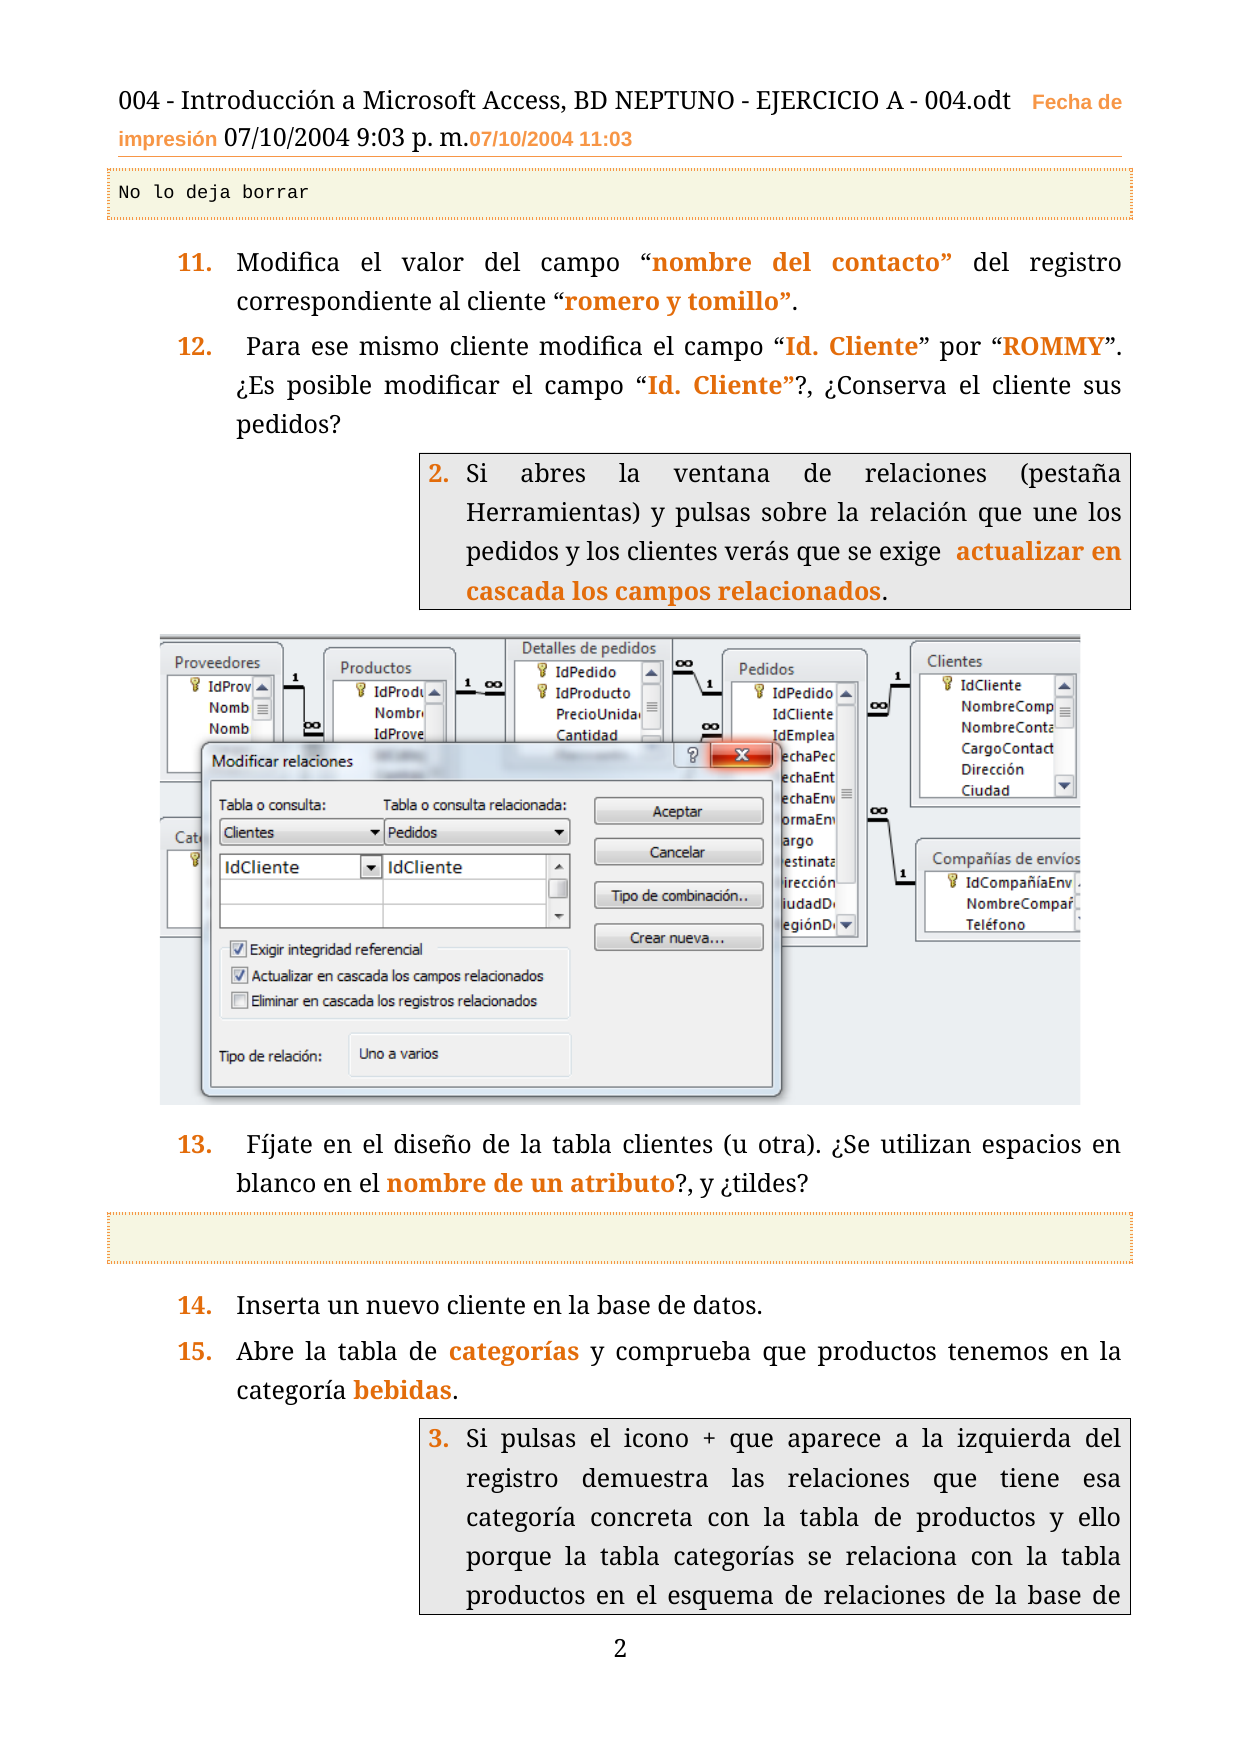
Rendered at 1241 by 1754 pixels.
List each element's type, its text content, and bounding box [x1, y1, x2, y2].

text No lo deja borrar [107, 168, 1133, 220]
list Abre la tabla de categorías y comprueba que productos tenemos en la categoría bebidas. [177, 1333, 1122, 1407]
list Modifica el valor del campo “nombre del contacto” del registro correspondiente al cliente “romero y tomillo”. [177, 244, 1122, 317]
list Si pulsas el icono + que aparece a la izquierda del registro demuestra las relaciones que tiene esa categoría concreta con la tabla de productos y ello porque la tabla categorías se relaciona con la tabla productos en el esquema de relaciones de la base de [420, 1419, 1130, 1614]
list Inserta un nuevo cliente en la base de datos. [177, 1288, 1122, 1322]
list Para ese mismo cliente modifica el campo “Id. Cliente” por “ROMMY”. ¿Es posible modificar el campo “Id. Cliente”?, ¿Conserva el cliente sus pedidos? [177, 329, 1122, 441]
list Si abres la ventana de relaciones (pestaña Herramientas) y pulsas sobre la relación que une los pedidos y los clientes verás que se exige actualizar en cascada los campos relacionados. [420, 454, 1130, 609]
picture [159, 634, 1081, 1105]
list Fíjate en el diseño de la tabla clientes (u otra). ¿Se utilizan espacios en blanco en el nombre de un atributo?, y ¿tildes? [177, 1127, 1122, 1200]
